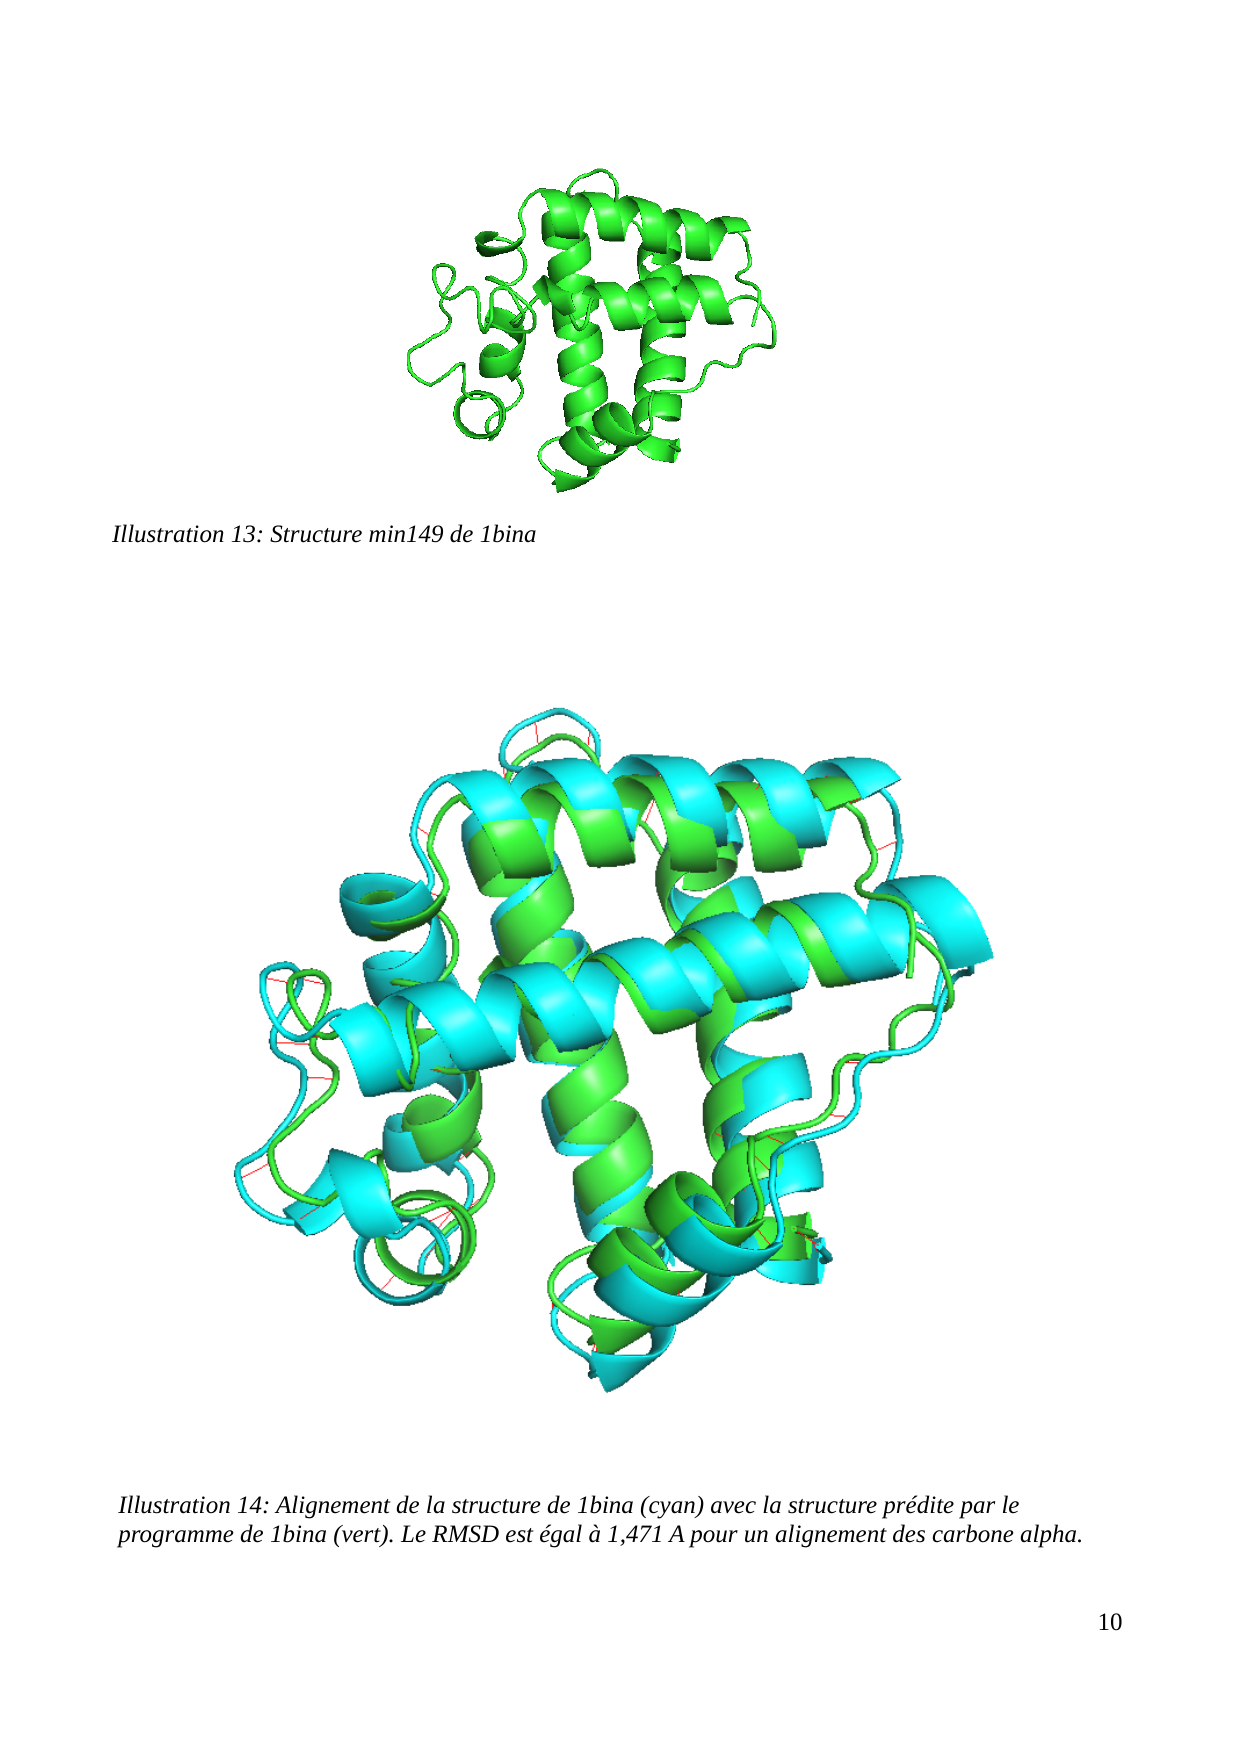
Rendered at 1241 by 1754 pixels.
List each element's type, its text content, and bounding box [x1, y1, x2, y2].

text Illustration 14: Alignement de la structure de 1bina (cyan) avec la structure prédite par le programme de 1bina (vert). Le RMSD est égal à 1,471 A pour un alignement des carbone alpha. [118, 1486, 1122, 1548]
text Illustration 13: Structure min149 de 1bina [112, 514, 1116, 548]
picture [111, 150, 1116, 514]
picture [118, 593, 1123, 1486]
